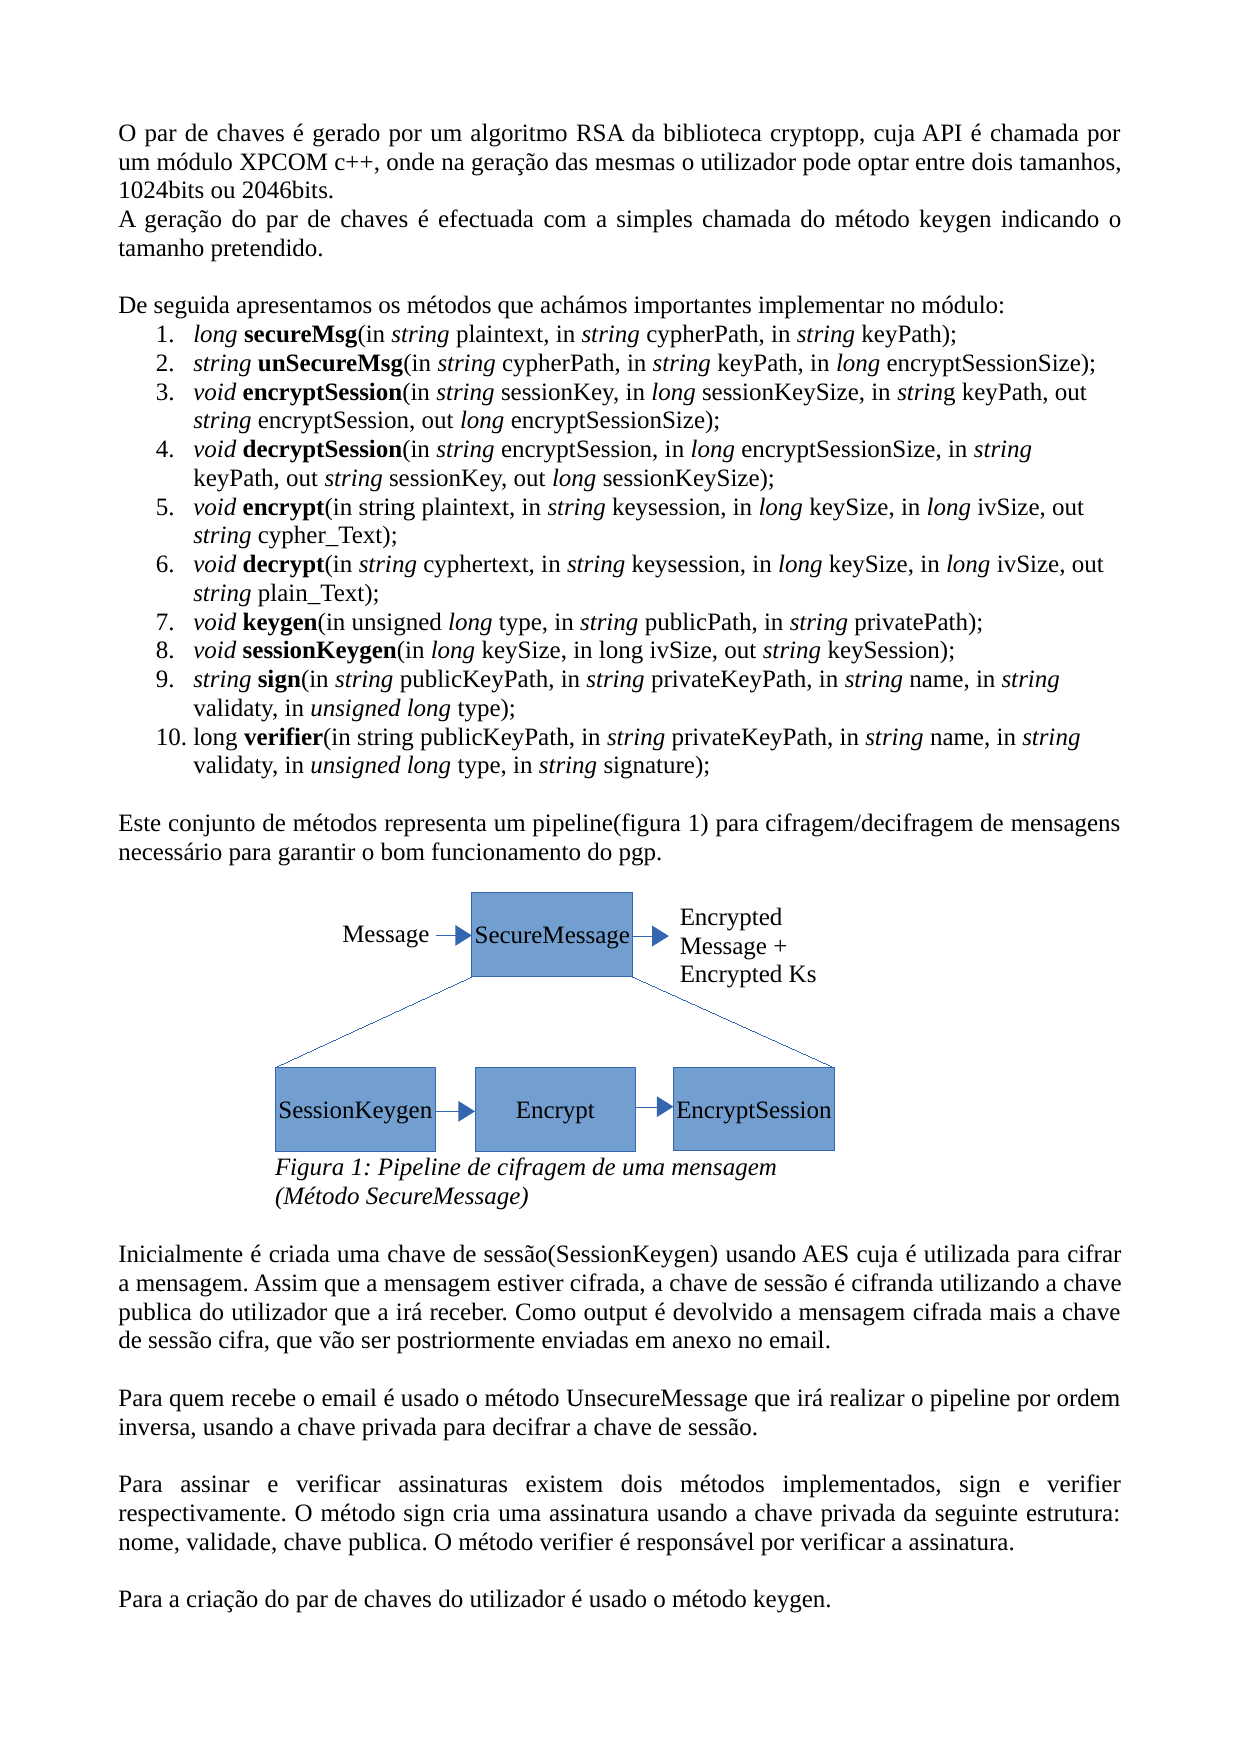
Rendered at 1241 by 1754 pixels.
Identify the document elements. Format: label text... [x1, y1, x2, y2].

text Figura 1: Pipeline de cifragem de uma mensagem (Método SecureMessage) [275, 1108, 834, 1210]
list string sign(in string publicKeyPath, in string privateKeyPath, in string name, in string validaty, in unsigned long type); [156, 664, 1122, 722]
text Para a criação do par de chaves do utilizador é usado o método keygen. [118, 1584, 1122, 1613]
text Para assinar e verificar assinaturas existem dois métodos implementados, sign e verifier respectivamente. O método sign cria uma assinatura usando a chave privada da seguinte estrutura: nome, validade, chave publica. O método verifier é responsável por verificar a assinatura. [118, 1469, 1122, 1556]
text Para quem recebe o email é usado o método UnsecureMessage que irá realizar o pipeline por ordem inversa, usando a chave privada para decifrar a chave de sessão. [118, 1383, 1122, 1441]
text A geração do par de chaves é efectuada com a simples chamada do método keygen indicando o tamanho pretendido. [118, 204, 1122, 262]
text Inicialmente é criada uma chave de sessão(SessionKeygen) usando AES cuja é utilizada para cifrar a mensagem. Assim que a mensagem estiver cifrada, a chave de sessão é cifranda utilizando a chave publica do utilizador que a irá receber. Como output é devolvido a mensagem cifrada mais a chave de sessão cifra, que vão ser postriormente enviadas em anexo no email. [118, 1239, 1122, 1354]
text O par de chaves é gerado por um algoritmo RSA da biblioteca cryptopp, cuja API é chamada por um módulo XPCOM c++, onde na geração das mesmas o utilizador pode optar entre dois tamanhos, 1024bits ou 2046bits. [118, 118, 1122, 204]
text De seguida apresentamos os métodos que achámos importantes implementar no módulo: [118, 291, 1122, 319]
list void keygen(in unsigned long type, in string publicPath, in string privatePath); [156, 607, 1122, 636]
text Este conjunto de métodos representa um pipeline(figura 1) para cifragem/decifragem de mensagens necessário para garantir o bom funcionamento do pgp. [118, 808, 1122, 866]
text Figura 1: Pipeline de cifragem de uma mensagem (Método SecureMessage) [275, 896, 834, 1111]
list void encryptSession(in string sessionKey, in long sessionKeySize, in string keyPath, out string encryptSession, out long encryptSessionSize); [156, 377, 1122, 434]
list long secureMsg(in string plaintext, in string cypherPath, in string keyPath); [156, 319, 1122, 348]
list void sessionKeygen(in long keySize, in long ivSize, out string keySession); [156, 636, 1122, 664]
list void encrypt(in string plaintext, in string keysession, in long keySize, in long ivSize, out string cypher_Text); [156, 492, 1122, 549]
list void decrypt(in string cyphertext, in string keysession, in long keySize, in long ivSize, out string plain_Text); [156, 549, 1122, 607]
list string unSecureMsg(in string cypherPath, in string keyPath, in long encryptSessionSize); [156, 348, 1122, 377]
list long verifier(in string publicKeyPath, in string privateKeyPath, in string name, in string validaty, in unsigned long type, in string signature); [156, 722, 1122, 779]
list void decryptSession(in string encryptSession, in long encryptSessionSize, in string keyPath, out string sessionKey, out long sessionKeySize); [156, 434, 1122, 492]
